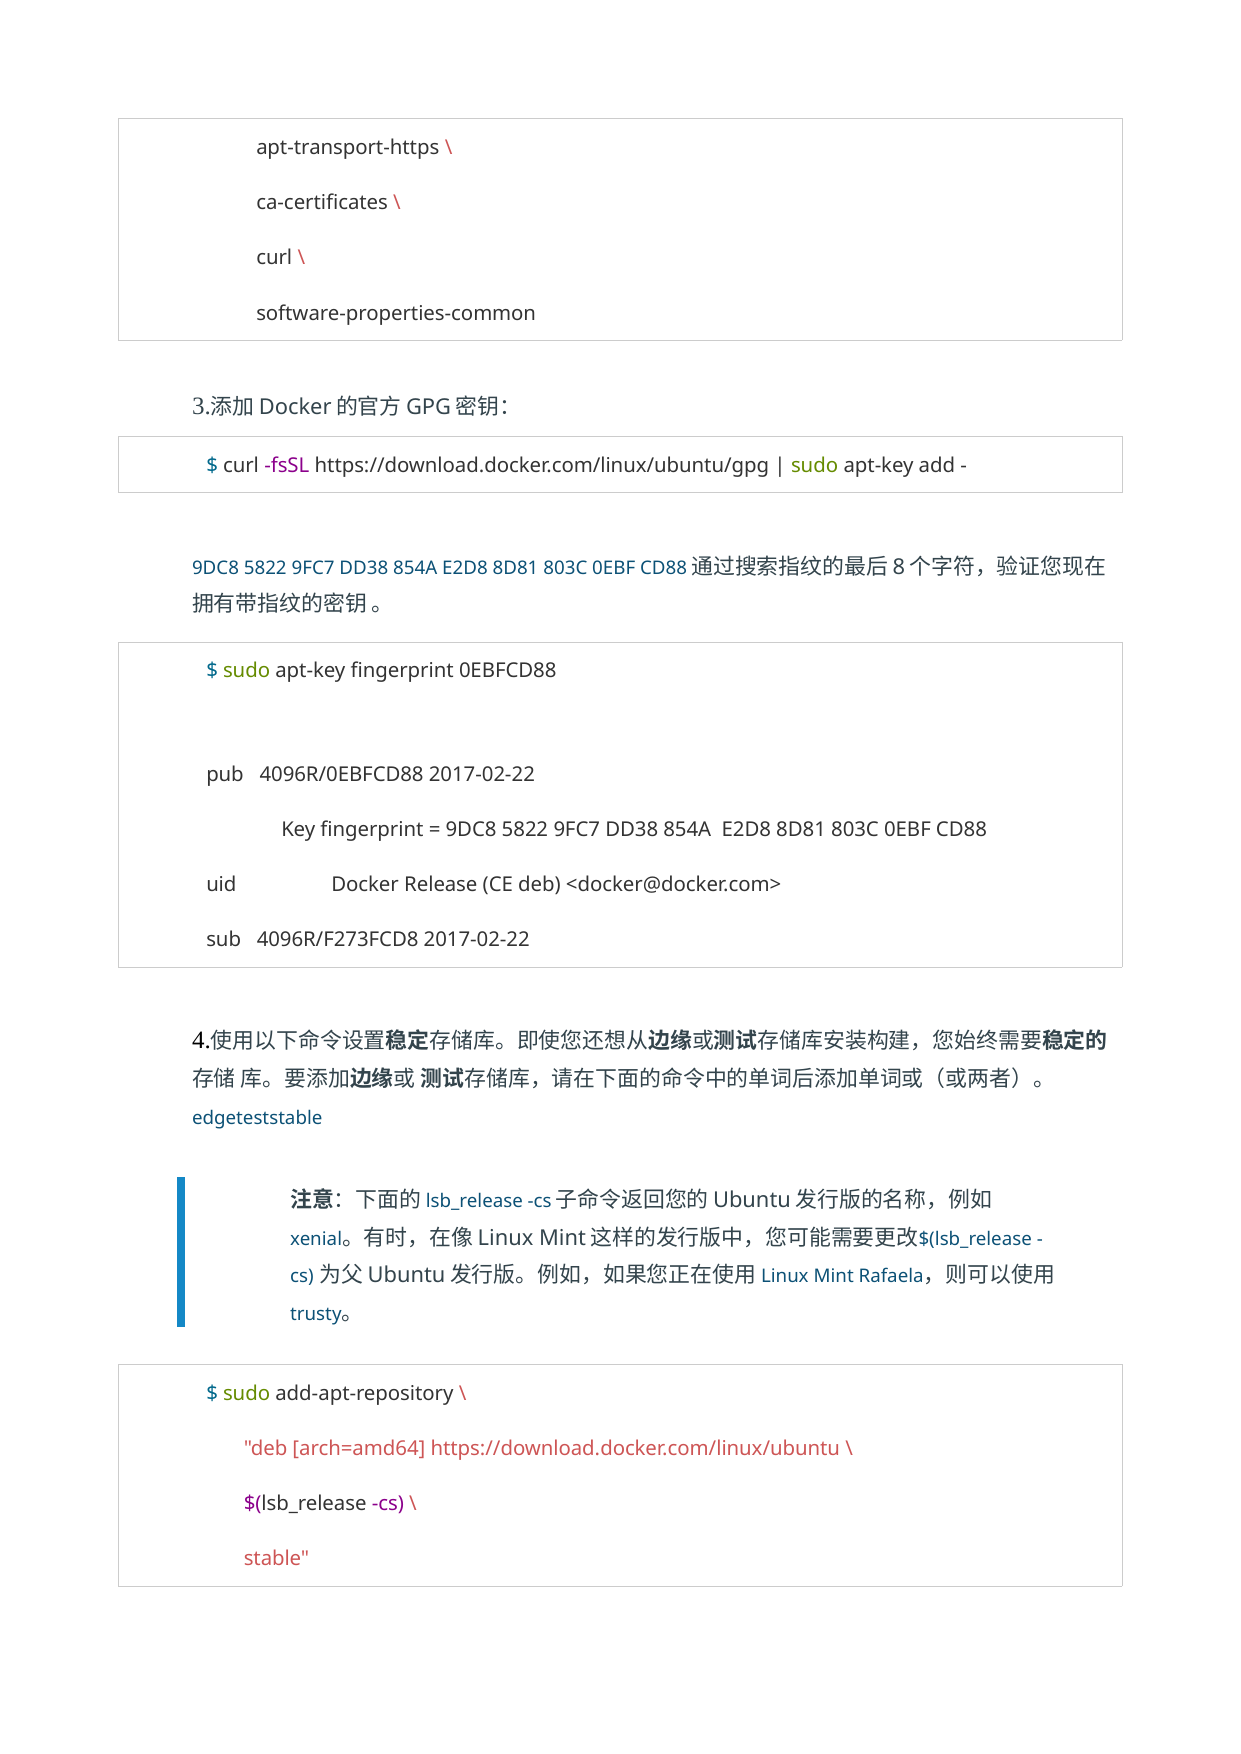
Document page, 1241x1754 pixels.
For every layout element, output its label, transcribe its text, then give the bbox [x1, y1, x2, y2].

list Key fingerprint = 9DC8 5822 9FC7 DD38 854A E2D8 8D81 803C 0EBF CD88 [119, 801, 1122, 843]
list curl \ [119, 229, 1122, 271]
list "deb [arch=amd64] https://download.docker.com/linux/ubuntu \ [119, 1419, 1122, 1461]
list $ curl -fsSL https://download.docker.com/linux/ubuntu/gpg | sudo apt-key add - [119, 437, 1122, 492]
list 9DC8 5822 9FC7 DD38 854A E2D8 8D81 803C 0EBF CD88通过搜索指纹的最后8个字符，验证您现在拥有带指纹的密钥 。 [118, 543, 1122, 618]
list 注意：下面的lsb_release -cs子命令返回您的Ubuntu发行版的名称，例如xenial。有时，在像Linux Mint这样的发行版中，您可能需要更改$(lsb_release -cs) 为父Ubuntu发行版。例如，如果您正在使用 Linux Mint Rafaela，则可以使用trusty。 [185, 1177, 1063, 1327]
list stable" [119, 1530, 1122, 1586]
list ca-certificates \ [119, 173, 1122, 216]
list $(lsb_release -cs) \ [119, 1474, 1122, 1517]
list sub 4096R/F273FCD8 2017-02-22 [119, 911, 1122, 967]
list software-properties-common [119, 284, 1122, 340]
list $ sudo apt-key fingerprint 0EBFCD88 [119, 643, 1122, 683]
list pub 4096R/0EBFCD88 2017-02-22 [119, 746, 1122, 787]
list $ sudo add-apt-repository \ [119, 1365, 1122, 1406]
list uid Docker Release (CE deb) <docker@docker.com> [119, 856, 1122, 898]
list 使用以下命令设置稳定存储库。即使您还想从边缘或测试存储库安装构建，您始终需要稳定的存储 库。要添加边缘或 测试存储库，请在下面的命令中的单词后添加单词或（或两者）。edgeteststable [118, 1017, 1122, 1130]
list 添加Docker的官方GPG密钥： [118, 383, 1122, 421]
list apt-transport-https \ [119, 119, 1122, 160]
